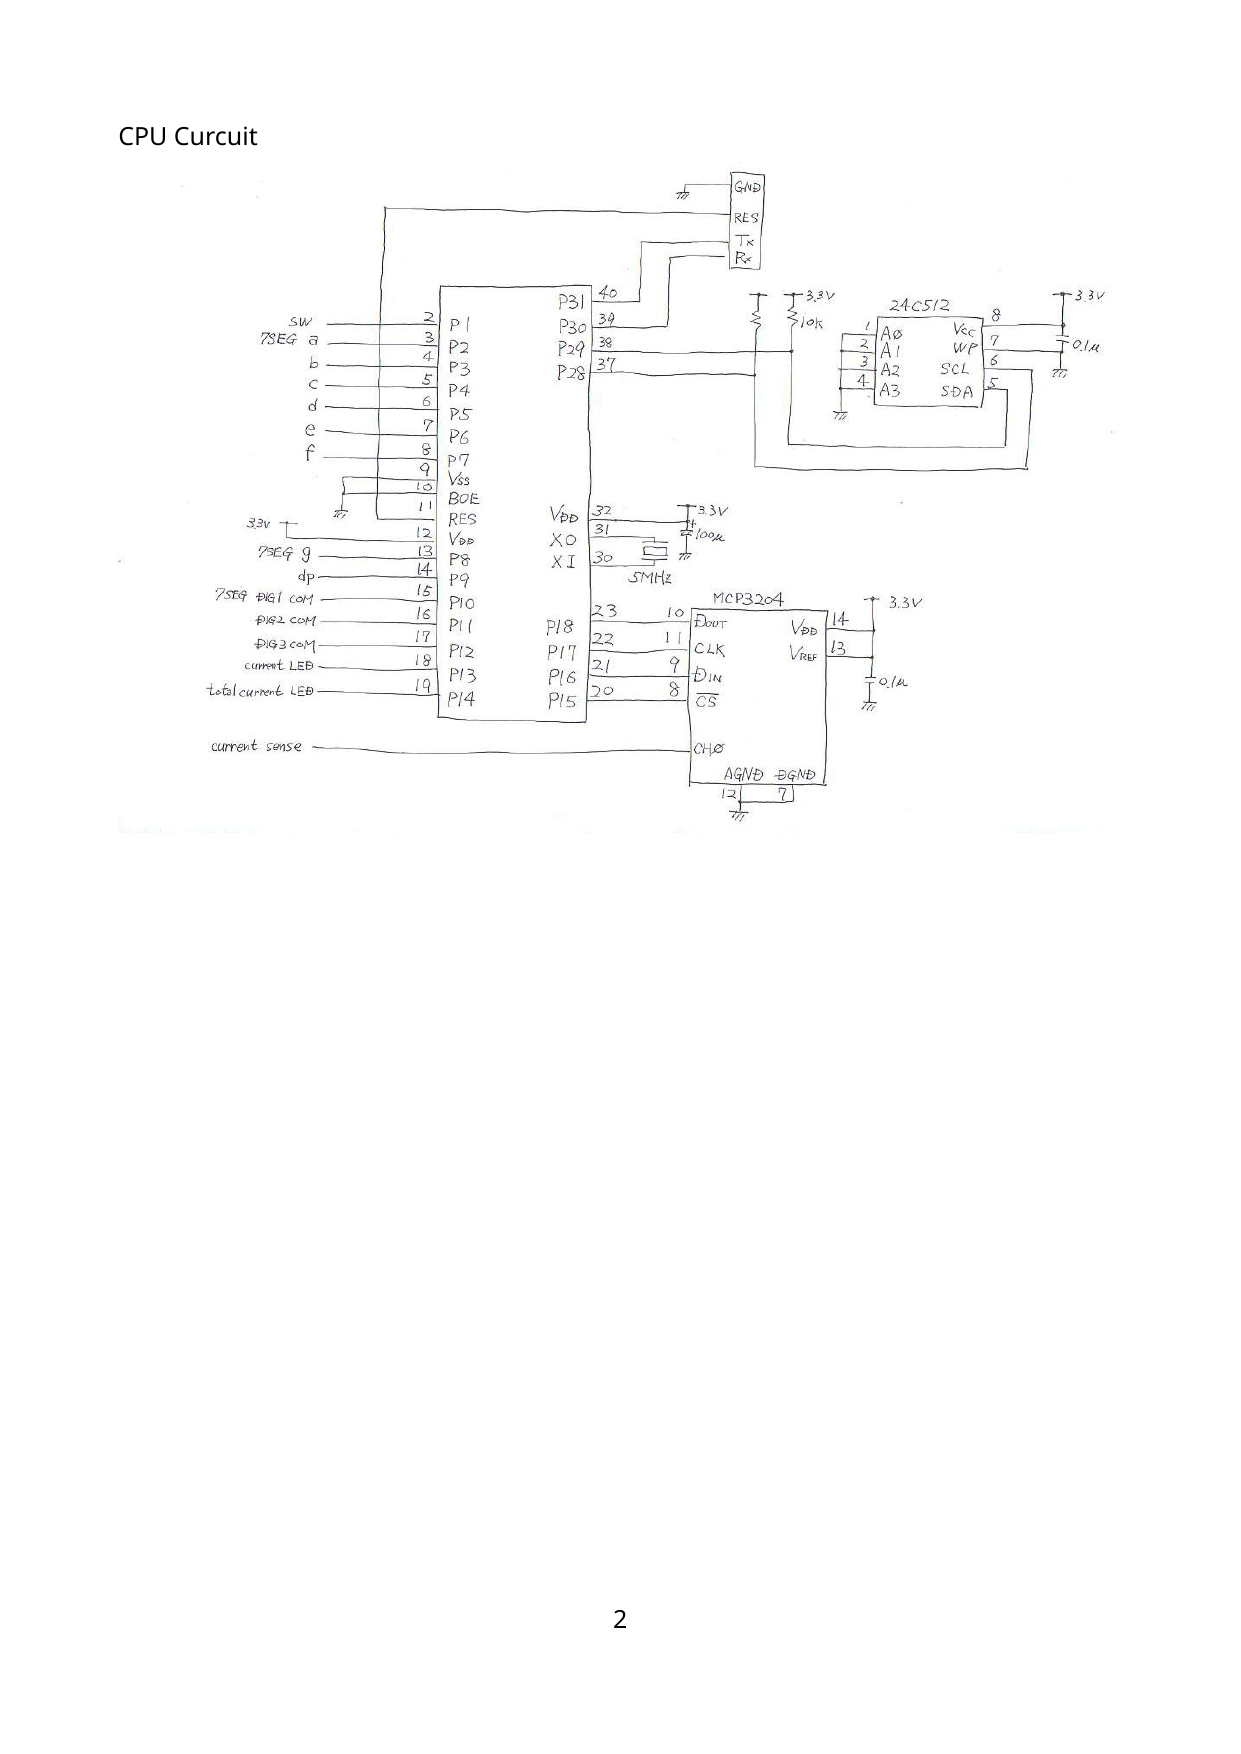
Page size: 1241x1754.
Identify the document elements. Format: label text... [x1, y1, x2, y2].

picture [118, 152, 1122, 833]
text CPU Curcuit [118, 118, 1122, 152]
